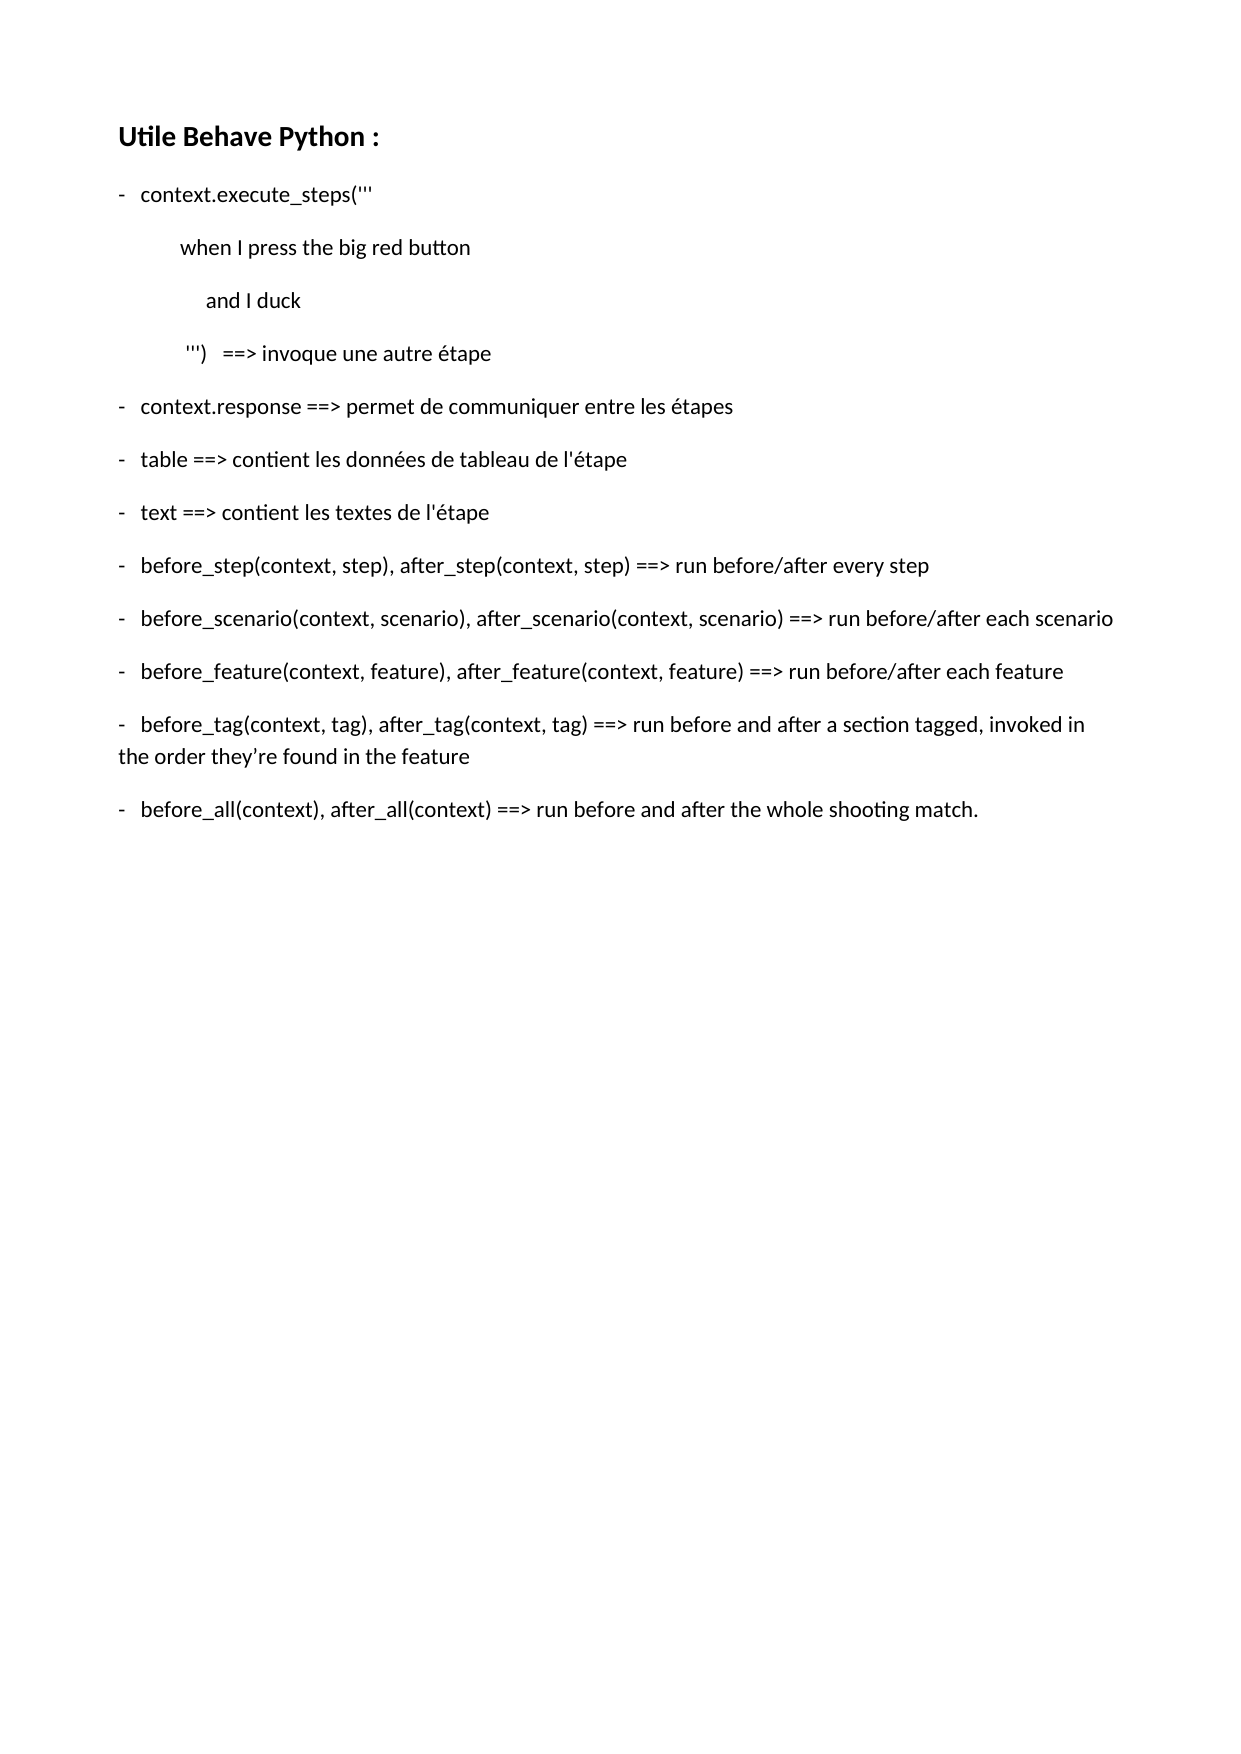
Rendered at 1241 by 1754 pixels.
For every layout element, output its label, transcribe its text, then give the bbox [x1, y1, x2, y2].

text - before_all(context), after_all(context) ==> run before and after the whole shooting match. [118, 795, 1122, 823]
text - before_step(context, step), after_step(context, step) ==> run before/after every step [118, 551, 1122, 579]
text - context.response ==> permet de communiquer entre les étapes [118, 392, 1122, 420]
text Utile Behave Python : [118, 118, 1122, 154]
text when I press the big red button [118, 233, 1122, 261]
text - before_feature(context, feature), after_feature(context, feature) ==> run before/after each feature [118, 657, 1122, 685]
text - before_scenario(context, scenario), after_scenario(context, scenario) ==> run before/after each scenario [118, 604, 1122, 632]
text - table ==> contient les données de tableau de l'étape [118, 445, 1122, 473]
text - context.execute_steps(''' [118, 180, 1122, 208]
text and I duck [118, 286, 1122, 314]
text - text ==> contient les textes de l'étape [118, 498, 1122, 526]
text - before_tag(context, tag), after_tag(context, tag) ==> run before and after a section tagged, invoked in the order they’re found in the feature [118, 710, 1122, 770]
text ''') ==> invoque une autre étape [118, 339, 1122, 367]
